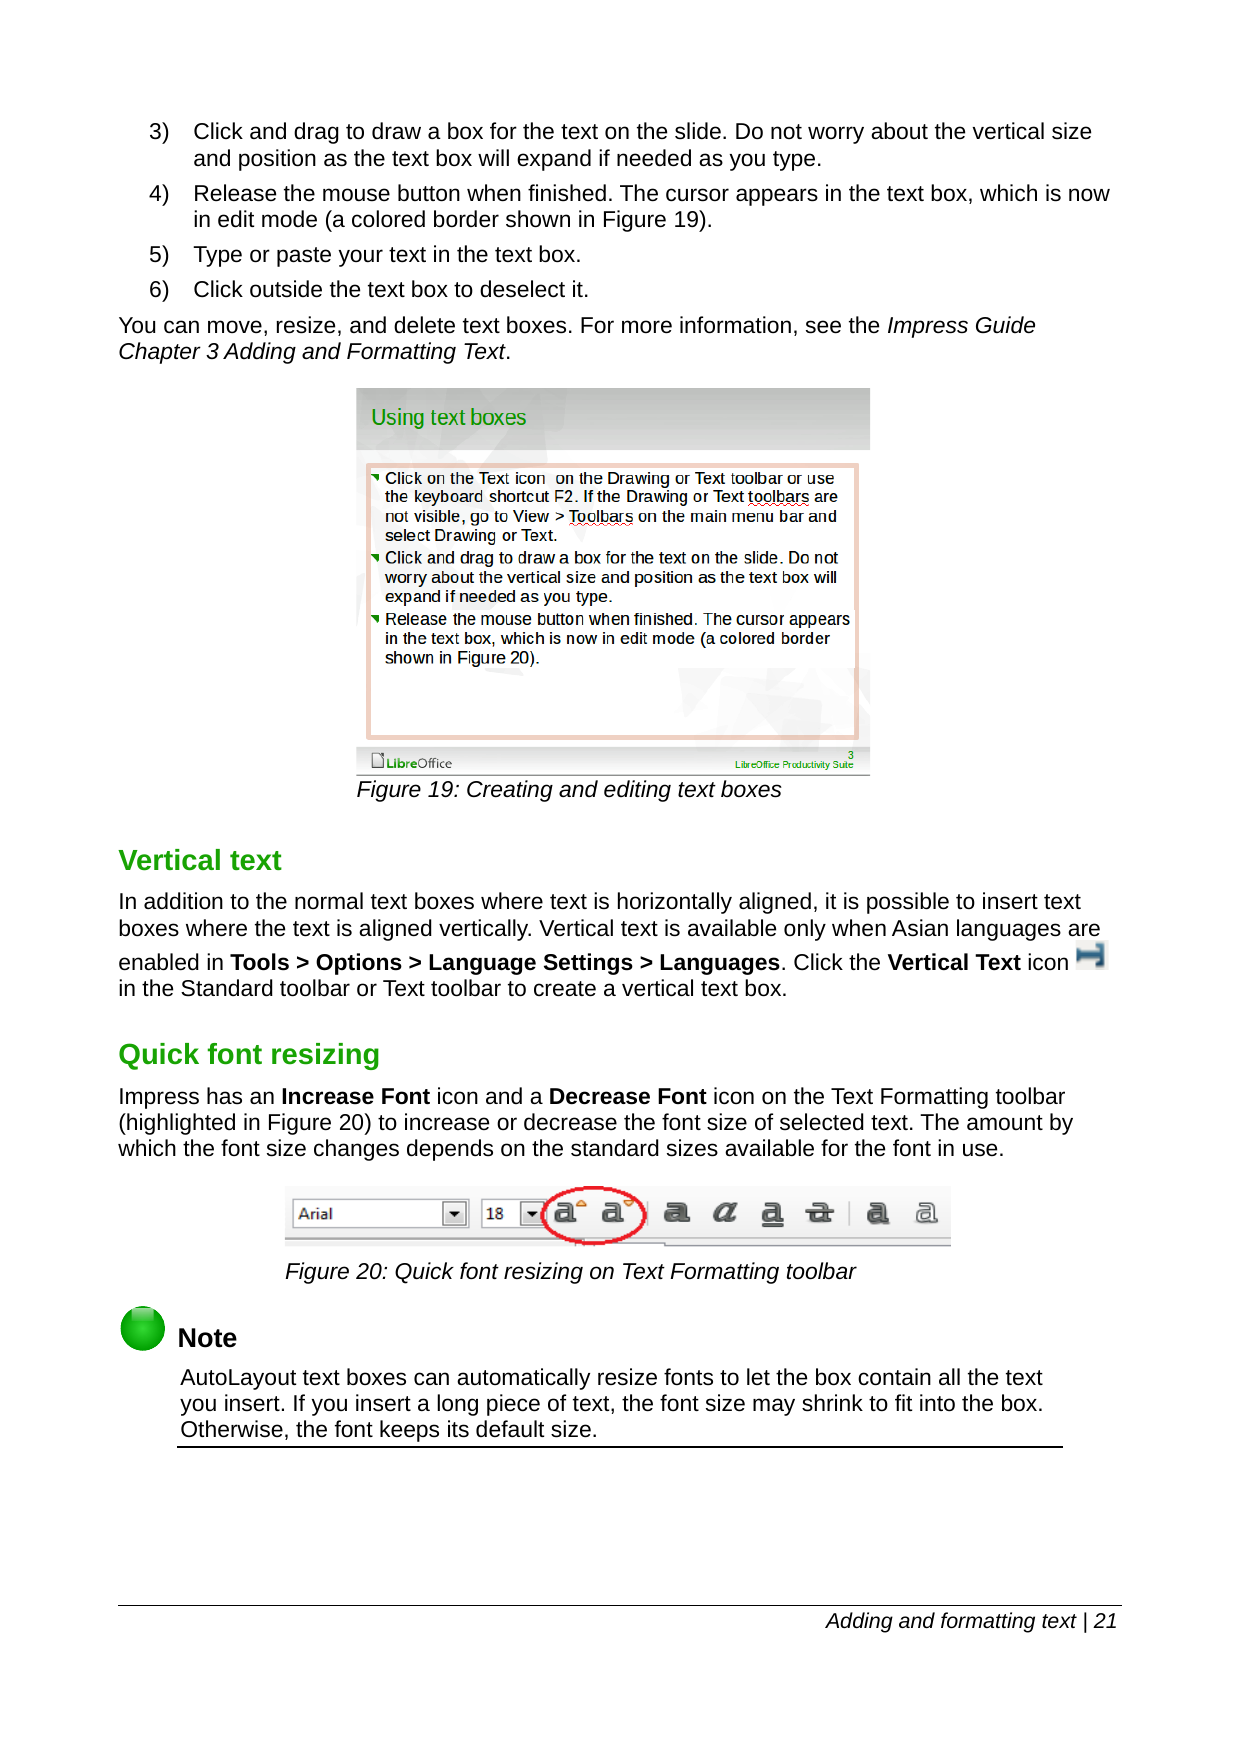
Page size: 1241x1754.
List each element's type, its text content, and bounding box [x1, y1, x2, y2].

subtitle Vertical text [118, 843, 1122, 876]
text Figure 19: Creating and editing text boxes [356, 776, 884, 802]
text You can move, resize, and delete text boxes. For more information, see the Impress Guide Chapter 3 Adding and Formatting Text. [118, 312, 1122, 364]
picture [356, 388, 871, 776]
picture [1075, 940, 1109, 970]
text In addition to the normal text boxes where text is horizontally aligned, it is possible to insert text boxes where the text is aligned vertically. Vertical text is available only when Asian languages are enabled in Tools > Options > Language Settings > Languages. Click the Vertical Text icon in the Standard toolbar or Text toolbar to create a vertical text box. [118, 888, 1122, 1001]
list Click and drag to draw a box for the text on the slide. Do not worry about the vertical size and position as the text box will expand if needed as you type. [169, 118, 1122, 171]
subtitle Quick font resizing [118, 1037, 1122, 1071]
subtitle Note [118, 1304, 1122, 1353]
text Figure 20: Quick font resizing on Text Formatting toolbar [285, 1258, 956, 1284]
list Click outside the text box to deselect it. [169, 276, 1122, 303]
list Type or paste your text in the text box. [169, 241, 1122, 268]
list Release the mouse button when finished. The cursor appears in the text box, which is now in edit mode (a colored border shown in Figure 19). [169, 180, 1122, 232]
text AutoLayout text boxes can automatically resize fonts to let the box contain all the text you insert. If you insert a long piece of text, the font size may shrink to fit into the box. Otherwise, the font keeps its default size. [177, 1361, 1063, 1446]
text Impress has an Increase Font icon and a Decrease Font icon on the Text Formatting toolbar (highlighted in Figure 20) to increase or decrease the font size of selected text. The amount by which the font size changes depends on the standard sizes available for the font in use. [118, 1083, 1122, 1162]
